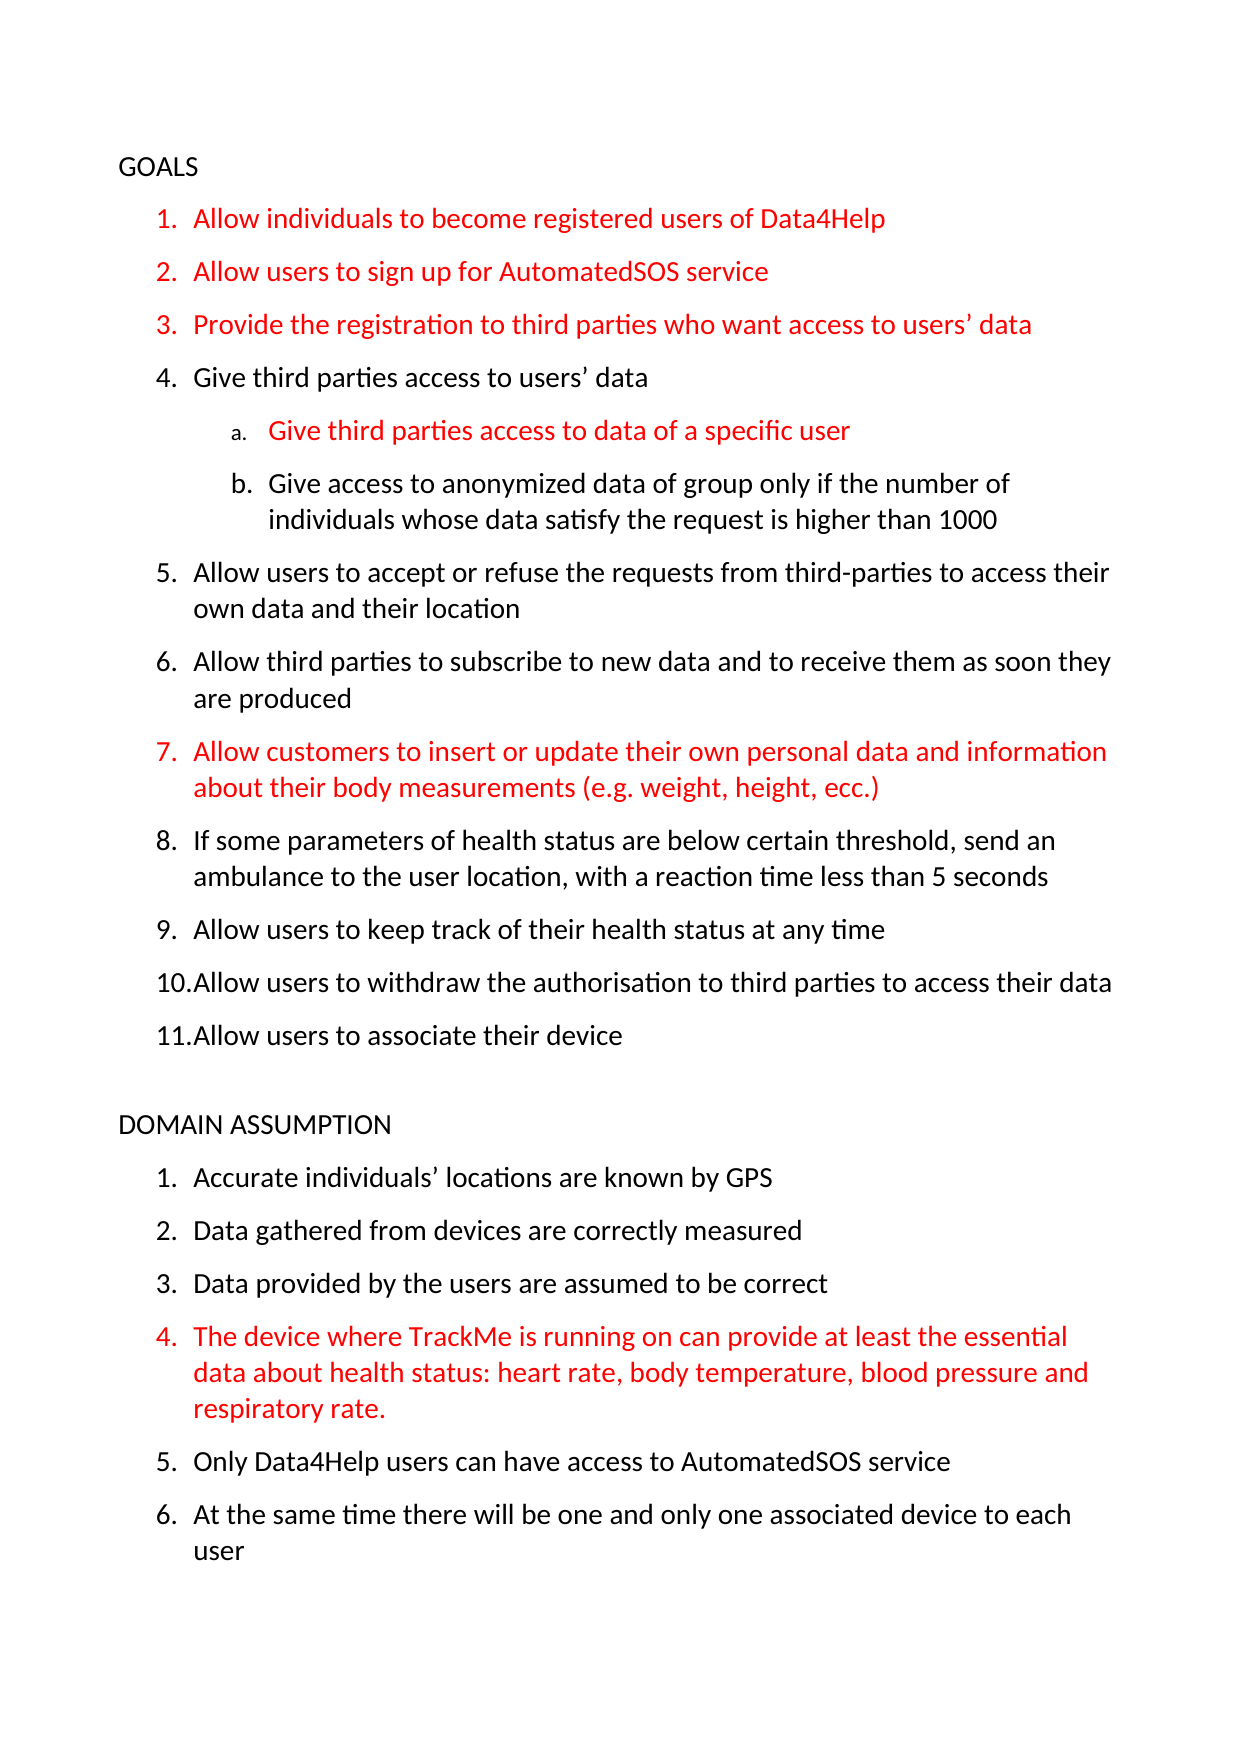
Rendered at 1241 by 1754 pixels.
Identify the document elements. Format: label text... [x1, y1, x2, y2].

list Allow individuals to become registered users of Data4Help [156, 201, 1122, 236]
text GOALS [118, 148, 1122, 183]
text DOMAIN ASSUMPTION [118, 1106, 1122, 1142]
list At the same time there will be one and only one associated device to each user [156, 1496, 1122, 1568]
list Data gathered from devices are correctly measured [156, 1212, 1122, 1247]
list Allow users to keep track of their health status at any time [156, 911, 1122, 947]
list The device where TrackMe is running on can provide at least the essential data about health status: heart rate, body temperature, blood pressure and respiratory rate. [156, 1318, 1122, 1426]
list If some parameters of health status are below certain threshold, send an ambulance to the user location, with a reaction time less than 5 seconds [156, 822, 1122, 894]
list Give access to anonymized data of group only if the number of individuals whose data satisfy the request is higher than 1000 [231, 465, 1122, 537]
list Allow third parties to subscribe to new data and to receive them as soon they are produced [156, 643, 1122, 715]
list Give third parties access to users’ data [156, 359, 1122, 395]
list Allow users to associate their device [156, 1017, 1122, 1089]
list Provide the registration to third parties who want access to users’ data [156, 306, 1122, 342]
list Allow users to withdraw the authorisation to third parties to access their data [156, 964, 1122, 999]
list Data provided by the users are assumed to be correct [156, 1265, 1122, 1300]
list Allow users to accept or refuse the requests from third-parties to access their own data and their location [156, 554, 1122, 626]
list Allow users to sign up for AutomatedSOS service [156, 253, 1122, 289]
list Allow customers to insert or update their own personal data and information about their body measurements (e.g. weight, height, ecc.) [156, 733, 1122, 804]
list Give third parties access to data of a specific user [231, 412, 1122, 448]
list Only Data4Help users can have access to AutomatedSOS service [156, 1443, 1122, 1479]
list Accurate individuals’ locations are known by GPS [156, 1159, 1122, 1194]
